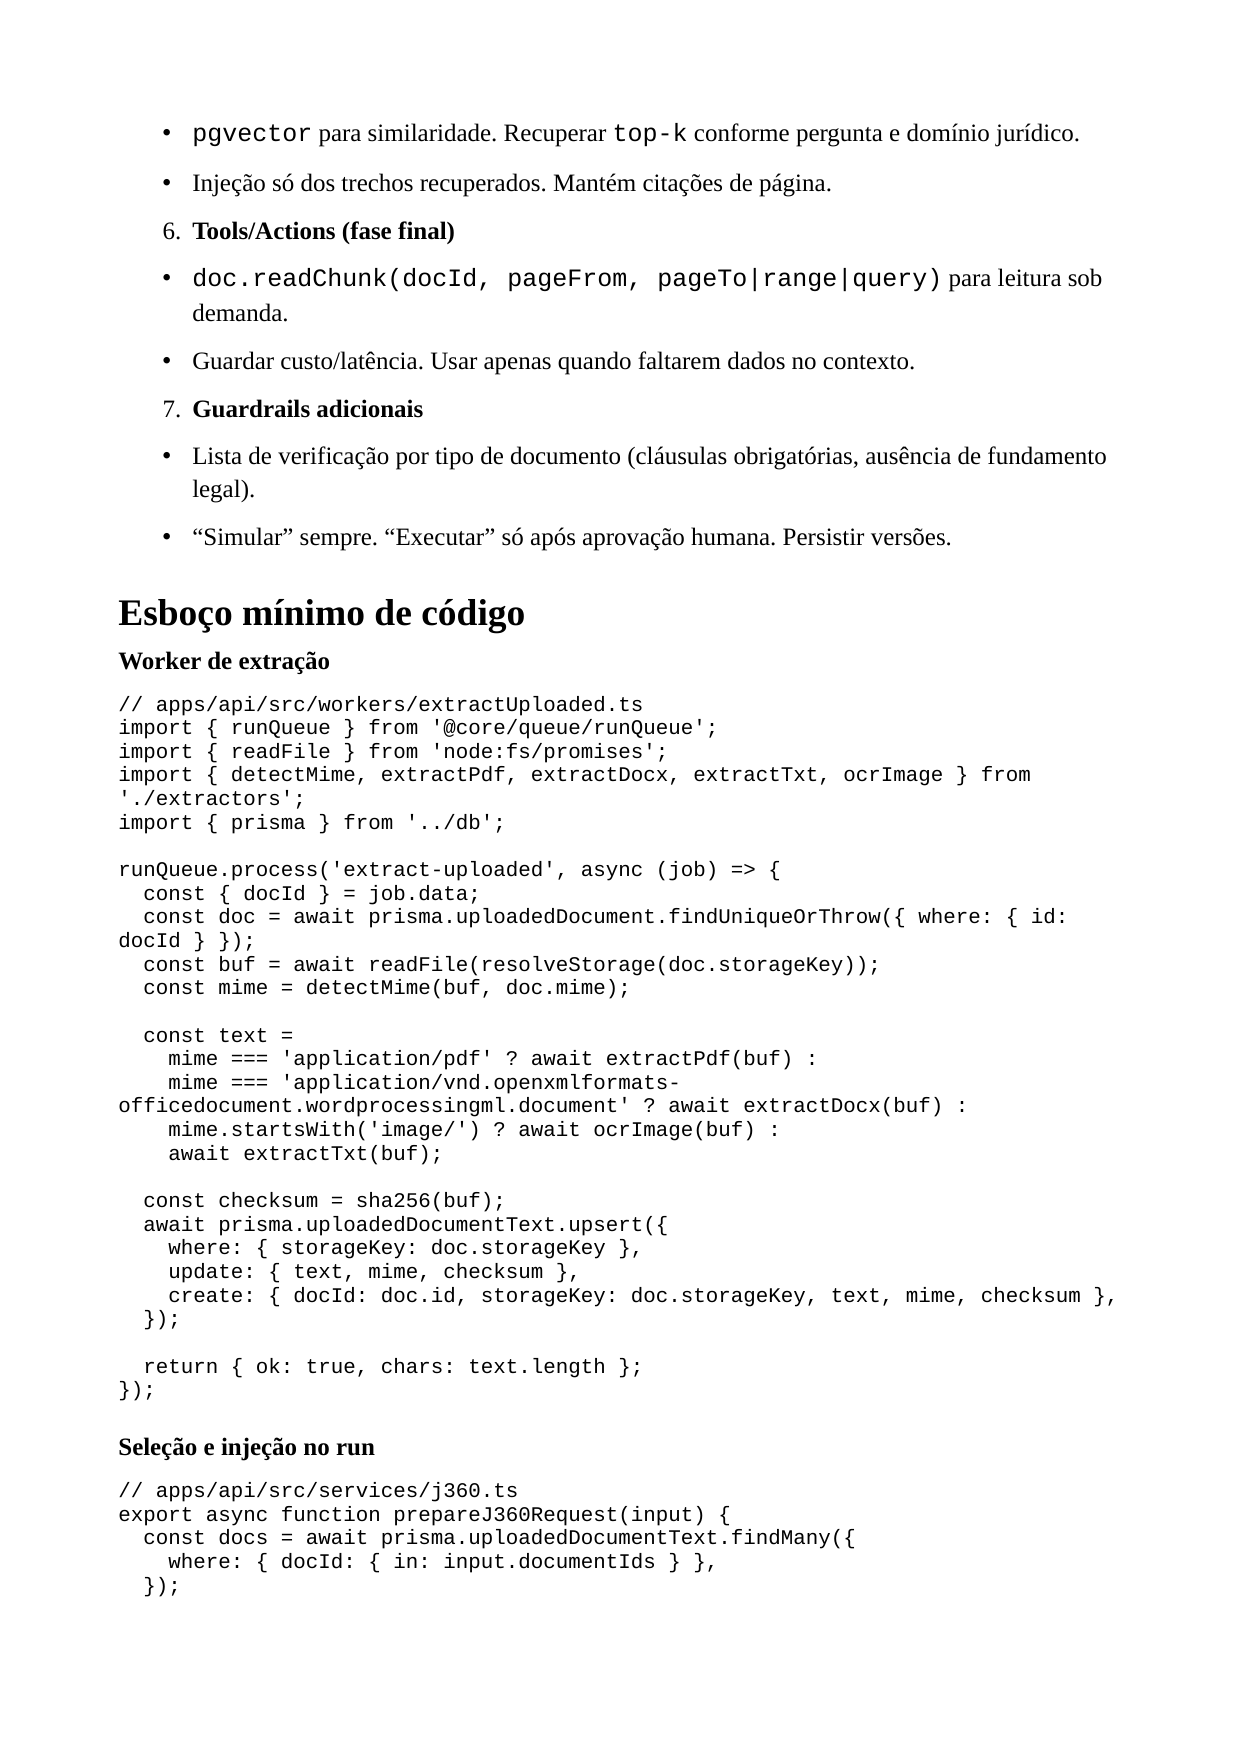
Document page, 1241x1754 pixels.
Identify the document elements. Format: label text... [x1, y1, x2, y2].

list Guardar custo/latência. Usar apenas quando faltarem dados no contexto. [162, 346, 1122, 375]
text const docs = await prisma.uploadedDocumentText.findMany({ [118, 1527, 1122, 1551]
text mime.startsWith('image/') ? await ocrImage(buf) : [118, 1119, 1122, 1143]
text const text = [118, 1024, 1122, 1048]
text mime === 'application/pdf' ? await extractPdf(buf) : [118, 1048, 1122, 1072]
text const buf = await readFile(resolveStorage(doc.storageKey)); [118, 954, 1122, 977]
text mime === 'application/vnd.openxmlformats-officedocument.wordprocessingml.document' ? await extractDocx(buf) : [118, 1072, 1122, 1119]
text runQueue.process('extract-uploaded', async (job) => { [118, 859, 1122, 883]
text import { readFile } from 'node:fs/promises'; [118, 741, 1122, 764]
text where: { docId: { in: input.documentIds } }, [118, 1551, 1122, 1574]
text create: { docId: doc.id, storageKey: doc.storageKey, text, mime, checksum }, [118, 1285, 1122, 1308]
subtitle Esboço mínimo de código [118, 590, 1122, 633]
text }); [118, 1379, 1122, 1403]
text Seleção e injeção no run [118, 1432, 1122, 1461]
text import { detectMime, extractPdf, extractDocx, extractTxt, ocrImage } from './extractors'; [118, 764, 1122, 812]
list Tools/Actions (fase final) [162, 216, 1122, 244]
list “Simular” sempre. “Executar” só após aprovação humana. Persistir versões. [162, 522, 1122, 551]
text // apps/api/src/services/j360.ts [118, 1480, 1122, 1504]
text await prisma.uploadedDocumentText.upsert({ [118, 1214, 1122, 1237]
text }); [118, 1574, 1122, 1598]
list pgvector para similaridade. Recuperar top-k conforme pergunta e domínio jurídico. [162, 118, 1122, 149]
text const { docId } = job.data; [118, 883, 1122, 906]
list Injeção só dos trechos recuperados. Mantém citações de página. [162, 168, 1122, 197]
text where: { storageKey: doc.storageKey }, [118, 1237, 1122, 1261]
text update: { text, mime, checksum }, [118, 1261, 1122, 1285]
text import { runQueue } from '@core/queue/runQueue'; [118, 717, 1122, 741]
text export async function prepareJ360Request(input) { [118, 1504, 1122, 1527]
text await extractTxt(buf); [118, 1143, 1122, 1166]
text import { prisma } from '../db'; [118, 812, 1122, 835]
text const doc = await prisma.uploadedDocument.findUniqueOrThrow({ where: { id: docId } }); [118, 906, 1122, 954]
list Guardrails adicionais [162, 394, 1122, 422]
list doc.readChunk(docId, pageFrom, pageTo|range|query) para leitura sob demanda. [162, 263, 1122, 327]
text return { ok: true, chars: text.length }; [118, 1356, 1122, 1379]
text }); [118, 1308, 1122, 1332]
list Lista de verificação por tipo de documento (cláusulas obrigatórias, ausência de fundamento legal). [162, 441, 1122, 503]
text const mime = detectMime(buf, doc.mime); [118, 977, 1122, 1001]
text // apps/api/src/workers/extractUploaded.ts [118, 693, 1122, 717]
text const checksum = sha256(buf); [118, 1190, 1122, 1214]
text Worker de extração [118, 646, 1122, 675]
